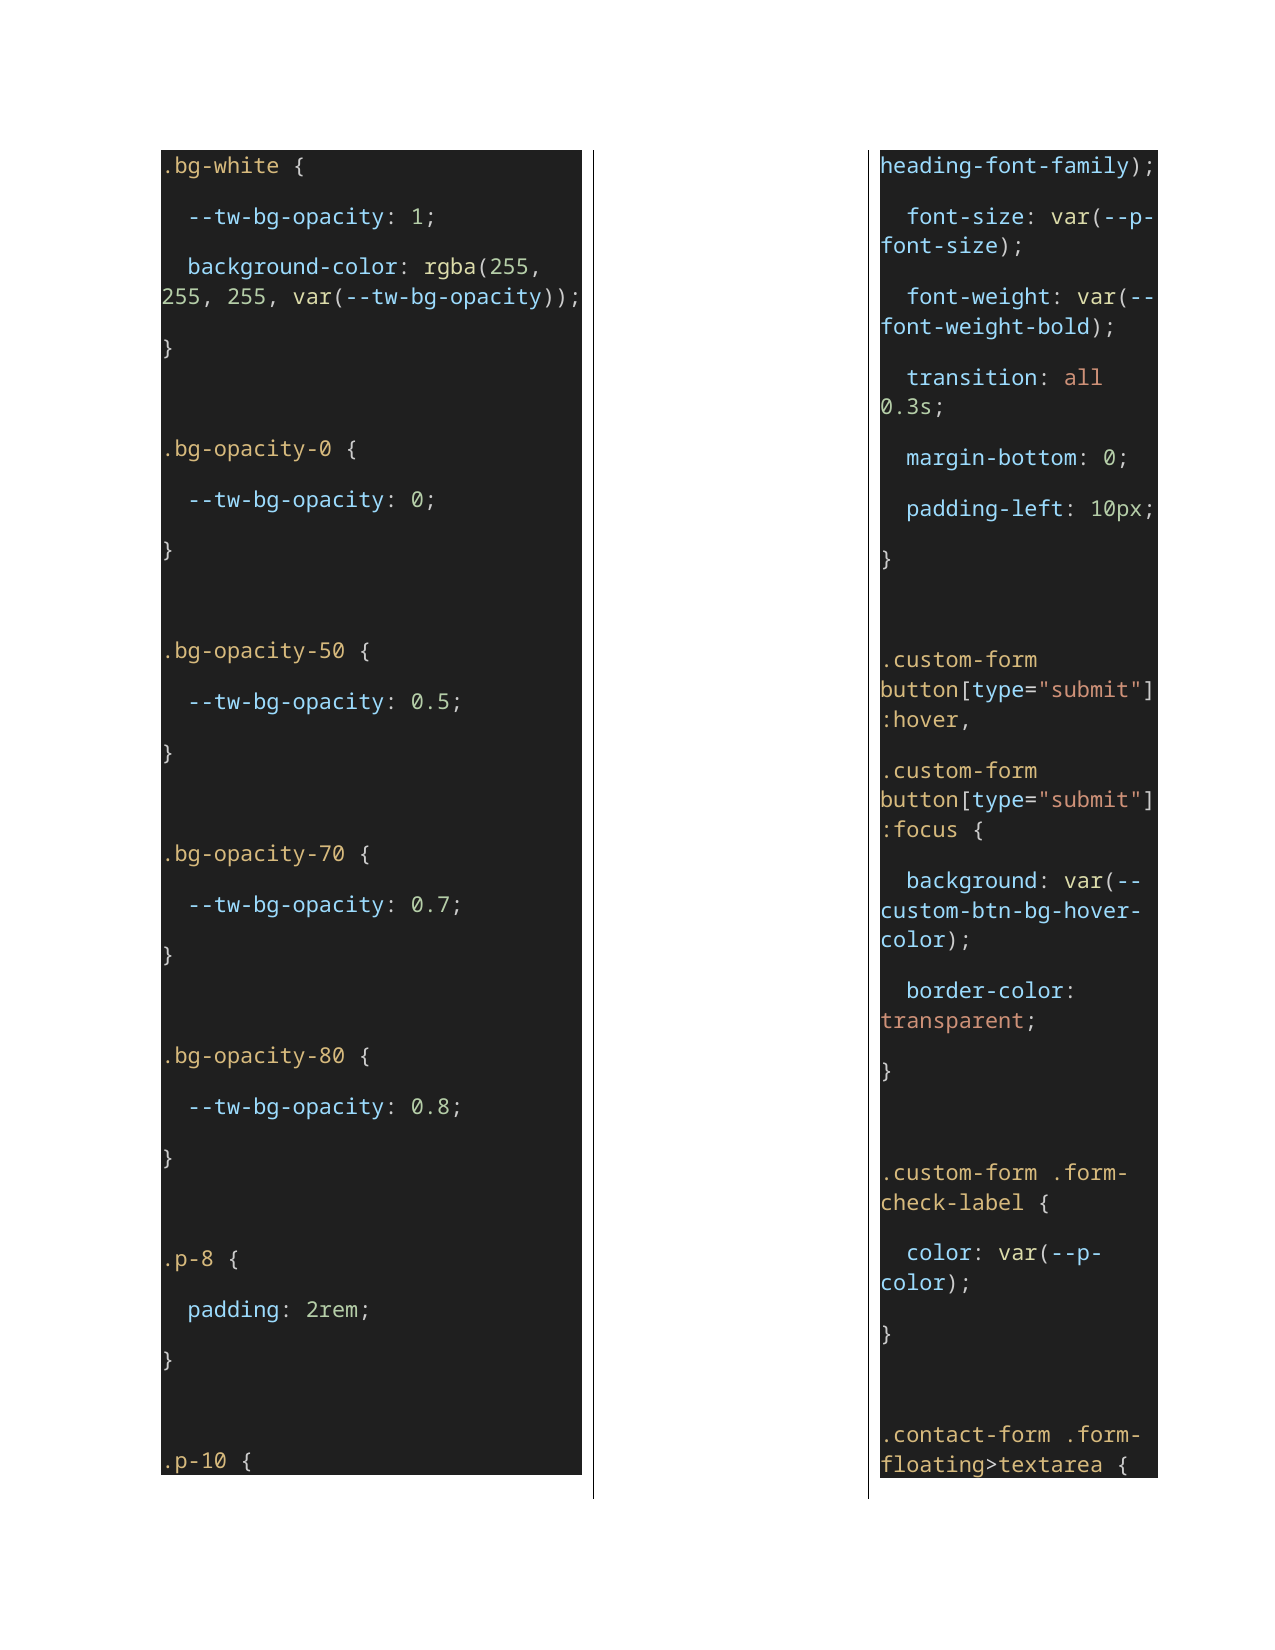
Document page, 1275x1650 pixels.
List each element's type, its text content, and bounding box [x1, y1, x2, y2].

table_header # tooplate-antique-café.css body { font-family: 'Raleway', sans-serif; background-color: #1924f5; } p a { color: rgb(15, 15, 1); } p a:hover { color: #9FF; } #about p a { color: #066; } #about p a:hover { color: #F36; } #contact p a { color: #066; } footer span a { color: #f3e6e6; } .tm-logo-font { font-family: 'Oswald', sans-serif; } .tm-container { max-width: 1200px; } .parallax-window { min-height: 1064px; background: transparent; } .tm-text-yellow { color: #FC6; } .tm-text-gold { color: #131212; } .tm-text-go { color: #f5f2f2; } .tm-text-brown { color: #01060b; } .tm-text-green { color: #006666; } a.tm-bg-green:hover { background-color: #0a8585; } .tm-bg-brown { background-color: #5e3d17; } .tm-bg-green { background-color: #006666; } .tm-border-gold { border-color: #CC9966; } .tm-intro-width { max-width: 750px; } .tm-item-container { max-width: 1060px; } .input:focus { outline: none !important; border:1px solid #CC9966; box-shadow: 0 0 10px #b67533; } input::placeholder, textarea::placeholder { color: rgb(214, 212, 212); opacity: 1; } input:-ms-input-placeholder, textarea:-ms-input-placeholder { color: rgb(214, 212, 212); } input::-ms-input-placeholder, textarea::-ms-input-placeholder { color: rgb(214, 212, 212); } #tm-nav { z-index: 1000; transition: all 0.3s ease; } #tm-nav.scroll { background-color: rgba(0,0,0,0.7); } #tm-nav li a { border-bottom-color: transparent; transition: all 0.3s ease; } #tm-nav li a.current, #tm-nav li a:hover { border-bottom: 4px solid #090501; } .tm-text-2xl { font-size: 1.2rem; line-height: 2rem; } *, *:before, *:after { box-sizing: border-box; } html { font-size: 100%; } body { font-family: acumin-pro, system-ui, sans-serif; margin: 0; display: grid; grid-template-rows: auto 1fr auto; font-size: 14px; background-color: #515050; align-items: start; min-height: 100vh; } .footer { display: flex; flex-flow: row wrap; padding: 30px 30px 20px 30px; color: #0f0e0e; background-color: rgb(216, 243, 216); border-top: 3px solid #151515; image-rendering: calc(1); } .footer > * { flex: 1 100%; } .footer__addr { margin-right: 2em; margin-bottom: 2.5em; margin-left: 2em; } .footer__logo { font-family: 'Pacifico', cursive; font-weight: 400; text-transform: lowercase; font-size: 1.5rem; } .footer__addr h2 { margin-top: 1.3em; font-size: 15px; font-weight: 400; } .nav__title { font-weight: 600; font-size: 20px; } .footer address { font-style: normal; color: #609cf6; } .footer__btn { display: flex; align-items: center; justify-content: center; height: 36px; max-width: max-content; background-color: rgba(5, 5, 5, 0.943); border-radius: 100px; color: #f6f3f3; line-height: 0; margin: 0.6em 0; font-size: 1rem; padding: 0 1.3em; } .footer ul { list-style: none; padding-left: 0; } .footer li { line-height: 2em; } .footer a { text-decoration: none; } .footer__nav { display: flex; flex-flow: row wrap; } .footer__nav > * { flex: 1 50%; margin-right: 1.25em; font-size: 15px; } .footer__link > * { column-count: 1; column-gap: 0.5em; font-size: 15px; } .nav__title { color: #100f0f; column-gap: 2rem; } .nav__ul { color: #100f0f; column-gap: 2rem; } .nav__ul--extra { column-count: 1; column-gap: 1.5em; font-size: 15px; } .nav__item--extra { column-count: 2; column-gap: 0.5em; font-size: 15px; } .legal { display: flex; flex-wrap: wrap; color: #f8f1f1; } .legal__links { display: flex; align-items: center; } .heart { color: #2f2f2f; } @media screen and (min-width: 24.375em) { .legal .legal__links { margin-left: auto; } } @media screen and (min-width: 40.375em) { .footer__nav > * { flex: 1; } .nav__item--extra { flex-grow: 2; } .footer__addr { flex: 1 0px; } .footer__nav { flex: 2 0px; } } /* footer section end */ @media (min-width: 768px) { #tm-nav.scroll .tm-container { padding-top: 10px; padding-bottom: 10px; } } @media (max-width: 767px) { #tm-nav { width: auto; right: 0; border-radius: 5px; } } @media (max-width: 639px) { .parallax-window { min-height: 600px; } } @media (max-width: 370px) { .tm-menu-item { flex-direction: column; } .tm-menu-item-2 { flex-direction: column-reverse; } .tm-menu-item img { margin-bottom: 10px; } .tm-menu-item-2 img { margin-bottom: 10px; } } [594, 150, 868, 1499]
table_header # tooplate-kool-form-pack.css :root { --body-bg-color: #181717; --white-color: #ffffff; --primary-color: #E07A5F; --secondary-color: #F2CC8F; --section-bg-color: #f0f8ff; --custom-btn-bg-color: #E07A5F; --custom-btn-bg-hover-color: #F2CC8F; --dark-color: #000000; --p-color: #717275; --link-hover-color: #F2CC8F; --body-font-family: 'Poppins', sans-serif; --heading-font-family: 'Unbounded', sans-serif; --h1-font-size: 62px; --h2-font-size: 36px; --h3-font-size: 28px; --h4-font-size: 24px; --h5-font-size: 22px; --h6-font-size: 20px; --p-font-size: 18px; --menu-font-size: 16px; --btn-font-size: 14px; --border-radius-large: 100px; --border-radius-medium: 20px; --border-radius-small: 10px; --font-weight-normal: 400; --font-weight-medium: 500; --font-weight-bold: 700; } body { background-color: var(--body-bg-color); font-family: var(--body-font-family); } h1, h2, h3, h4, h5, h6 { font-family: var(--heading-font-family); font-weight: var(--font-weight-medium); letter-spacing: -1px; } h1 { font-size: var(--h1-font-size); font-weight: var(--font-weight-bold); } h2 { font-size: var(--h2-font-size); font-weight: var(--font-weight-bold); } h3 { font-size: var(--h3-font-size); } h4 { font-size: var(--h4-font-size); } h5 { font-size: var(--h5-font-size); } h6 { font-size: var(--h6-font-size); } p { color: var(--p-color); font-size: var(--p-font-size); font-weight: var(--font-weight-normal); } ul li { color: var(--p-color); font-size: var(--p-font-size); font-weight: var(--font-weight-normal); } a, button { touch-action: manipulation; transition: all 0.3s; } a { display: inline-block; color: var(--secondary-color); text-decoration: none; } a:hover { color: var(--link-hover-color); } b, strong { font-weight: var(--font-weight-bold); } /*--------------------------------------- SECTION -----------------------------------------*/ .section-bg { background-color: var(--section-bg-color); } .section-padding { padding-top: 100px; padding-bottom: 100px; } ::selection { background-color: var(--primary-color); color: var(--white-color); } .page-404-title { color: var(--primary-color); font-size: 100px; } .page-404-title + h3 { color: var(--secondary-color); } /*--------------------------------------- CUSTOM BUTTON -----------------------------------------*/ .custom-btn { background: var(--custom-btn-bg-color); border: 2px solid transparent; border-radius: var(--border-radius-large); color: var(--white-color); font-size: var(--btn-font-size); font-weight: var(--font-weight-bold); line-height: normal; transition: all 0.3s; padding: 6px 18px; } .custom-btn:hover { background: var(--custom-btn-bg-hover-color); color: var(--white-color); } .custom-border-btn { background: transparent; border: 2px solid var(--secondary-color); color: var(--secondary-color); } .custom-border-btn:hover { background: var(--secondary-color); border-color: transparent; color: var(--white-color); } .custom-btn-bg-white { border-color: var(--white-color); color: var(--white-color); } .custom-btn-group .link { color: var(--white-color); font-weight: var(--font-weight-medium); } .custom-btn-group .link:hover { color: var(--link-hover-color); } /*--------------------------------------- SITE HEADER -----------------------------------------*/ .site-header { position: absolute; z-index: 22; top: 0; right: 0; left: 0; padding-top: 30px; padding-bottom: 30px; } .site-header .container { background-color: rgba(0, 0, 0, 0.65); border-radius: var(--border-radius-large); padding: 15px 25px; max-height: 70px; } .site-header-text { color: var(--white-color); font-size: var(--p-font-size); font-weight: var(--font-weight-bold); } .site-header-text span { margin-left: 20px; color: yellow; } .site-header .social-icon { max-height: 35px; } .site-header-text ul { margin-left: 30px; color: rgb(248, 248, 12); } .offcanvas { background-color: rgba(0, 0, 0, 0.85); padding: 30px; } .offcanvas.offcanvas-end { border-left: 0; } .offcanvas-header .btn-close { filter: brightness(0) invert(1); transition: all 0.3s; } .offcanvas-header .btn-close:hover { transform: rotate(180deg); } .offcanvas-icon { font-size: var(--h3-font-size); color: var(--white-color); margin-left: 15px; } .offcanvas nav ul { margin: 0; padding: 0; } .offcanvas nav ul li { list-style: none; display: block; } .offcanvas nav ul li a { color: var(--white-color); font-family: var(--heading-font-family); font-size: var(--p-font-size); font-weight: var(--font-weight-medium); display: inline-block; margin-top: 5px; margin-bottom: 5px; } .offcanvas nav ul li a:hover, .offcanvas nav ul li a.active { color: var(--link-hover-color); } /*--------------------------------------- HERO -----------------------------------------*/ .hero-section { position: relative; overflow: hidden; height: 100vh; min-height: 675px; padding-top: 100px; padding-bottom: 100px; } .hero-bg { background-image: url('../images/people-practicing-social-integration.jpg'); background-repeat: no-repeat; background-position: center; background-size: cover; } .hero-bg::after { content: ""; background: linear-gradient(to top, var(--dark-color), transparent 200%); position: absolute; top: 0; left: 0; width: 100%; height: 100%; pointer-events: none; } .hero-bg .container { position: relative; z-index: 2; } .hero-section small { color: var(--primary-color); display: block; font-size: var(--btn-font-size); font-style: italic; position: relative; padding-left: 75px; } .hero-section small::before { content: ""; background-color: var(--white-color); width: 50px; height: 2px; position: absolute; top: 50%; left: 35px; transform: translate(-50%, 0); } .video-wrap { z-index: -100; } .custom-video { position: absolute; top: 0; left: 0; object-fit: cover; width: 100%; height: 100%; } .hero-title { color: var(--white-color); } /*--------------------------------------- COUNTDOWN -----------------------------------------*/ .countdown { padding-left: 0; } .countdown-title { color: var(--white-color); } .countdown-item { list-style: none; flex: 0 0 13%; margin: 15px; } .countdown-text { color: var(--section-bg-color); font-size: var(--p-font-size); font-style: italic; } /*--------------------------------------- MODAL EMAIL FORM -----------------------------------------*/ .modal-content { background-color: var(--dark-color); border-radius: 0; position: relative; } .modal-content::after { content: ""; background-color: var(--custom-btn-bg-color); border: 50px solid var(--secondary-color); border-radius: 100%; position: absolute; top: -100px; right: -120px; width: 250px; height: 250px; pointer-events: none; } .modal-header, .modal-body, .modal-footer { padding: 30px 40px; } .modal-header { background-color: var(--dark-color); border-radius: 0; border-bottom: 0; padding: 0; } .modal-body h2 { color: var(--white-color); font-size: var(--h4-font-size); position: relative; bottom: 30px; } .modal-header .btn-close { filter: brightness(0) invert(1); position: relative; z-index: 22; top: 20px; right: 20px; transition: all 0.3s; } .modal-header .btn-close:hover { transform: rotate(180deg); } .modal-body, .modal-footer { position: relative; z-index: 2; } .modal-footer { border-top: 0; padding-top: 0; } .modal-footer p { font-size: var(--btn-font-size); } /*--------------------------------------- CUSTOM FORM -----------------------------------------*/ .custom-form .form-control { border-radius: var(--border-radius-large); border-width: 2px; box-shadow: none; color: var(--p-color); margin-bottom: 20px; padding: 10px; padding-left: 20px; outline: none; } .custom-form .form-control:focus, .custom-form .form-control:hover { border-color: var(--primary-color); } .form-check-input:checked { background-color: var(--primary-color); border-color: var(--primary-color); } .form-floating>label { padding-left: 20px; } .custom-form button[type="submit"] { background: var(--custom-btn-bg-color); border: none; border-radius: var(--border-radius-large); color: var(--white-color); font-family: var(--heading-font-family); font-size: var(--p-font-size); font-weight: var(--font-weight-bold); transition: all 0.3s; margin-bottom: 0; padding-left: 10px; } .custom-form button[type="submit"]:hover, .custom-form button[type="submit"]:focus { background: var(--custom-btn-bg-hover-color); border-color: transparent; } .custom-form .form-check-label { color: var(--p-color); } .contact-form .form-floating>textarea { border-radius: var(--border-radius-medium); height: 110px; } .login-form .custom-btn { font-family: var(--heading-font-family); padding: 10.25px 35px; font-size: var(--p-font-size); } /*--------------------------------------- SOCIAL ICON -----------------------------------------*/ .social-icon { margin: 0; padding: 0; } .social-icon-item { list-style: none; display: inline-block; vertical-align: top; } .social-icon-link { border-radius: var(--border-radius-large); color: var(--white-color); font-size: var(--btn-font-size); display: block; margin-right: 5px; text-align: center; width: 35px; height: 35px; line-height: 36px; transition: background 0.2s, color 0.2s; } .social-icon-link:hover { background: var(--primary-color); color: var(--white-color); } /*--------------------------------------- RESPONSIVE STYLES -----------------------------------------*/ @media screen and (max-width: 991px) { h1 { font-size: 36px; } h2 { font-size: 28px; } h3 { font-size: 22px; } h4 { font-size: 20px; } h5 { font-size: 18px; } h6 { font-size: 16px; } .section-padding { padding-top: 50px; padding-bottom: 50px; } } @media screen and (max-width: 480px) { .site-header .social-icon { display: none !important; } .offcanvas-icon { margin-left: 10px; } .countdown-item { margin: 10px; } } [869, 150, 1169, 1499]
table_header #tailwind.css *, ::before, ::after { box-sizing: border-box; } html { -moz-tab-size: 4; -o-tab-size: 4; tab-size: 4; } html { line-height: 1.15; -webkit-text-size-adjust: 100%; } body { margin: 0; } body { font-family: system-ui, -apple-system, 'Segoe UI', Roboto, Helvetica, Arial, sans-serif, 'Apple Color Emoji', 'Segoe UI Emoji'; } hr { height: 0; color: inherit; } abbr[title] { -webkit-text-decoration: underline dotted; text-decoration: underline dotted; } b, strong { font-weight: bolder; } code, kbd, samp, pre { font-family: ui-monospace, SFMono-Regular, Consolas, 'Liberation Mono', Menlo, monospace; font-size: 1em; } small { font-size: 80%; } sub, sup { font-size: 75%; line-height: 0; position: relative; vertical-align: baseline; } sub { bottom: -0.25em; } sup { top: -0.5em; } table { text-indent: 0; border-color: inherit; } button, input, optgroup, select, textarea { font-family: inherit; font-size: 100%; line-height: 1.15; margin: 0; } button, select { text-transform: none; } button, [type='button'], [type='submit'] { -webkit-appearance: button; } legend { padding: 0; } progress { vertical-align: baseline; } summary { display: list-item; } blockquote, dl, dd, h1, h2, h3, h4, h5, h6, hr, figure, p, pre { margin: 0; } button { background-color: transparent; background-image: none; } fieldset { margin: 0; padding: 0; } ol, ul { list-style: none; margin: 0; padding: 0; } html { font-family: ui-sans-serif, system-ui, -apple-system, BlinkMacSystemFont, "Segoe UI", Roboto, "Helvetica Neue", Arial, "Noto Sans", sans-serif, "Apple Color Emoji", "Segoe UI Emoji", "Segoe UI Symbol", "Noto Color Emoji"; line-height: 1.5; } body { font-family: inherit; line-height: inherit; } *, ::before, ::after { box-sizing: border-box; border-width: 0; border-style: solid; border-color: currentColor; } hr { border-top-width: 1px; } img { border-style: solid; } textarea { resize: vertical; } input::-moz-placeholder, textarea::-moz-placeholder { opacity: 1; color: #9ca3af; } input:-ms-input-placeholder, textarea:-ms-input-placeholder { opacity: 1; color: #9ca3af; } input::placeholder, textarea::placeholder { opacity: 1; color: #9ca3af; } button { cursor: pointer; } table { border-collapse: collapse; } h1, h2, h3, h4, h5, h6 { font-size: inherit; font-weight: inherit; } a { color: inherit; text-decoration: inherit; } button, input, optgroup, select, textarea { padding: 0; line-height: inherit; color: inherit; } pre, code, kbd, samp { font-family: ui-monospace, SFMono-Regular, Menlo, Monaco, Consolas, "Liberation Mono", "Courier New", monospace; } img, svg, video, canvas, audio, iframe, embed, object { display: block; vertical-align: middle; } img, video { max-width: 100%; height: auto; } [hidden] { display: none; } *, ::before, ::after { --tw-border-opacity: 1; border-color: rgba(229, 231, 235, var(--tw-border-opacity)); } .container { width: 100%; } @media (min-width: 640px) { .container { max-width: 640px; } } @media (min-width: 768px) { .container { max-width: 768px; } } @media (min-width: 1024px) { .container { max-width: 1024px; } } @media (min-width: 1280px) { .container { max-width: 1280px; } } @media (min-width: 1536px) { .container { max-width: 1536px; } } .fixed { position: fixed; } .absolute { position: absolute; } .relative { position: relative; } .bottom-0 { bottom: 0px; } .left-0 { left: 0px; } .m-5 { margin: 1.25rem; } .mx-4 { margin-left: 1rem; margin-right: 1rem; } .mx-auto { margin-left: auto; margin-right: auto; } .mt-5 { margin-top: 1.25rem; } .mr-3 { margin-right: 0.75rem; } .mr-4 { margin-right: 1rem; } .mr-6 { margin-right: 1.5rem; } .mr-8 { margin-right: 2rem; } .mb-1 { margin-bottom: 0.25rem; } .mb-2 { margin-bottom: 0.5rem; } .mb-3 { margin-bottom: 0.75rem; } .mb-4 { margin-bottom: 1rem; } .mb-5 { margin-bottom: 1.25rem; } .mb-6 { margin-bottom: 1.5rem; } .mb-10 { margin-bottom: 2.5rem; } .mb-16 { margin-bottom: 4rem; } .ml-3 { margin-left: 0.75rem; } .block { display: block; } .inline-block { display: inline-block; } .flex { display: flex; } .table { display: table; } .hidden { display: none; } .w-full { width: 100%; } .flex-1 { flex: 1 1 0%; } @-webkit-keyframes spin { to { transform: rotate(360deg); } } @keyframes spin { to { transform: rotate(360deg); } } @-webkit-keyframes ping { 75%, 100% { transform: scale(2); opacity: 0; } } @keyframes ping { 75%, 100% { transform: scale(2); opacity: 0; } } @-webkit-keyframes pulse { 50% { opacity: .5; } } @keyframes pulse { 50% { opacity: .5; } } @-webkit-keyframes bounce { 0%, 100% { transform: translateY(-25%); -webkit-animation-timing-function: cubic-bezier(0.8,0,1,1); animation-timing-function: cubic-bezier(0.8,0,1,1); } 50% { transform: none; -webkit-animation-timing-function: cubic-bezier(0,0,0.2,1); animation-timing-function: cubic-bezier(0,0,0.2,1); } } @keyframes bounce { 0%, 100% { transform: translateY(-25%); -webkit-animation-timing-function: cubic-bezier(0.8,0,1,1); animation-timing-function: cubic-bezier(0.8,0,1,1); } 50% { transform: none; -webkit-animation-timing-function: cubic-bezier(0,0,0.2,1); animation-timing-function: cubic-bezier(0,0,0.2,1); } } .resize { resize: both; } .flex-col { flex-direction: column; } .items-start { align-items: flex-start; } .items-center { align-items: center; } .justify-end { justify-content: flex-end; } .justify-center { justify-content: center; } .justify-between { justify-content: space-between; } .justify-around { justify-content: space-around; } .rounded-md { border-radius: 0.375rem; } .rounded-lg { border-radius: 0.5rem; } .rounded-xl { border-radius: 0.75rem; } .border-b { border-bottom-width: 1px; } .bg-black { --tw-bg-opacity: 1; background-color: rgba(0, 0, 0, var(--tw-bg-opacity)); } .bg-white { --tw-bg-opacity: 1; background-color: rgba(255, 255, 255, var(--tw-bg-opacity)); } .bg-opacity-0 { --tw-bg-opacity: 0; } .bg-opacity-50 { --tw-bg-opacity: 0.5; } .bg-opacity-70 { --tw-bg-opacity: 0.7; } .bg-opacity-80 { --tw-bg-opacity: 0.8; } .p-8 { padding: 2rem; } .p-10 { padding: 2.5rem; } .p-12 { padding: 3rem; } .px-0 { padding-left: 0px; padding-right: 0px; } .px-2 { padding-left: 0.5rem; padding-right: 0.5rem; } .px-4 { padding-left: 1rem; padding-right: 1rem; } .px-8 { padding-left: 2rem; padding-right: 2rem; } .px-10 { padding-left: 2.5rem; padding-right: 2.5rem; } .px-12 { padding-left: 3rem; padding-right: 3rem; } .py-1 { padding-top: 0.25rem; padding-bottom: 0.25rem; } .py-2 { padding-top: 0.5rem; padding-bottom: 0.5rem; } .py-4 { padding-top: 1rem; padding-bottom: 1rem; } .py-6 { padding-top: 1.5rem; padding-bottom: 1.5rem; } .py-12 { padding-top: 3rem; padding-bottom: 3rem; } .py-20 { padding-top: 5rem; padding-bottom: 5rem; } .py-24 { padding-top: 6rem; padding-bottom: 6rem; } .pt-3 { padding-top: 0.75rem; } .pt-24 { padding-top: 6rem; } .pr-12 { padding-right: 3rem; } .pb-4 { padding-bottom: 1rem; } .pb-14 { padding-bottom: 3.5rem; } .pb-48 { padding-bottom: 12rem; } .pl-10 { padding-left: 2.5rem; } .text-center { text-align: center; } .text-right { text-align: right; } .text-lg { font-size: 1.125rem; line-height: 1.75rem; } .text-xl { font-size: 1.25rem; line-height: 1.75rem; } .text-2xl { font-size: 1.5rem; line-height: 2rem; } .text-3xl { font-size: 1.875rem; line-height: 2.25rem; } .text-4xl { font-size: 2.25rem; line-height: 2.5rem; } .text-5xl { font-size: 3rem; line-height: 1; } .font-light { font-weight: 300; } .font-normal { font-weight: 400; } .font-medium { font-weight: 500; } .font-semibold { font-weight: 600; } .leading-8 { line-height: 2rem; } .text-white { --tw-text-opacity: 1; color: rgba(255, 255, 255, var(--tw-text-opacity)); } .hover\:text-gray-200:hover { --tw-text-opacity: 1; color: rgba(229, 231, 235, var(--tw-text-opacity)); } .hover\:text-yellow-500:hover { --tw-text-opacity: 1; color: rgba(245, 158, 11, var(--tw-text-opacity)); } .hover\:text-yellow-600:hover { --tw-text-opacity: 1; color: rgba(217, 119, 6, var(--tw-text-opacity)); } *, ::before, ::after { --tw-shadow: 0 0 #0000; } *, ::before, ::after { --tw-ring-inset: var(--tw-empty,/*!*/ /*!*/); --tw-ring-offset-width: 0px; --tw-ring-offset-color: #fff; --tw-ring-color: rgba(59, 130, 246, 0.5); --tw-ring-offset-shadow: 0 0 #0000; --tw-ring-shadow: 0 0 #0000; } .transition { transition-property: background-color, border-color, color, fill, stroke, opacity, box-shadow, transform, filter, -webkit-backdrop-filter; transition-property: background-color, border-color, color, fill, stroke, opacity, box-shadow, transform, filter, backdrop-filter; transition-property: background-color, border-color, color, fill, stroke, opacity, box-shadow, transform, filter, backdrop-filter, -webkit-backdrop-filter; transition-timing-function: cubic-bezier(0.4, 0, 0.2, 1); transition-duration: 150ms; } @media (min-width: 640px) { .sm\:mr-12 { margin-right: 3rem; } .sm\:mb-3 { margin-bottom: 0.75rem; } .sm\:ml-6 { margin-left: 1.5rem; } .sm\:ml-auto { margin-left: auto; } .sm\:px-0 { padding-left: 0px; padding-right: 0px; } .sm\:px-8 { padding-left: 2rem; padding-right: 2rem; } .sm\:py-10 { padding-top: 2.5rem; padding-bottom: 2.5rem; } .sm\:py-48 { padding-top: 12rem; padding-bottom: 12rem; } .sm\:pt-48 { padding-top: 12rem; } .sm\:pb-60 { padding-bottom: 15rem; } .sm\:text-lg { font-size: 1.125rem; line-height: 1.75rem; } .sm\:text-xl { font-size: 1.25rem; line-height: 1.75rem; } } @media (min-width: 768px) { .md\:mt-0 { margin-top: 0px; } .md\:mb-0 { margin-bottom: 0px; } .md\:hidden { display: none; } .md\:flex-row { flex-direction: row; } .md\:py-3 { padding-top: 0.75rem; padding-bottom: 0.75rem; } .md\:py-6 { padding-top: 1.5rem; padding-bottom: 1.5rem; } } @media (min-width: 1024px) { .lg\:flex-row { flex-direction: row; } .lg\:items-stretch { align-items: stretch; } } @media (min-width: 1280px) { } @media (min-width: 1536px) { } [150, 150, 593, 1499]
